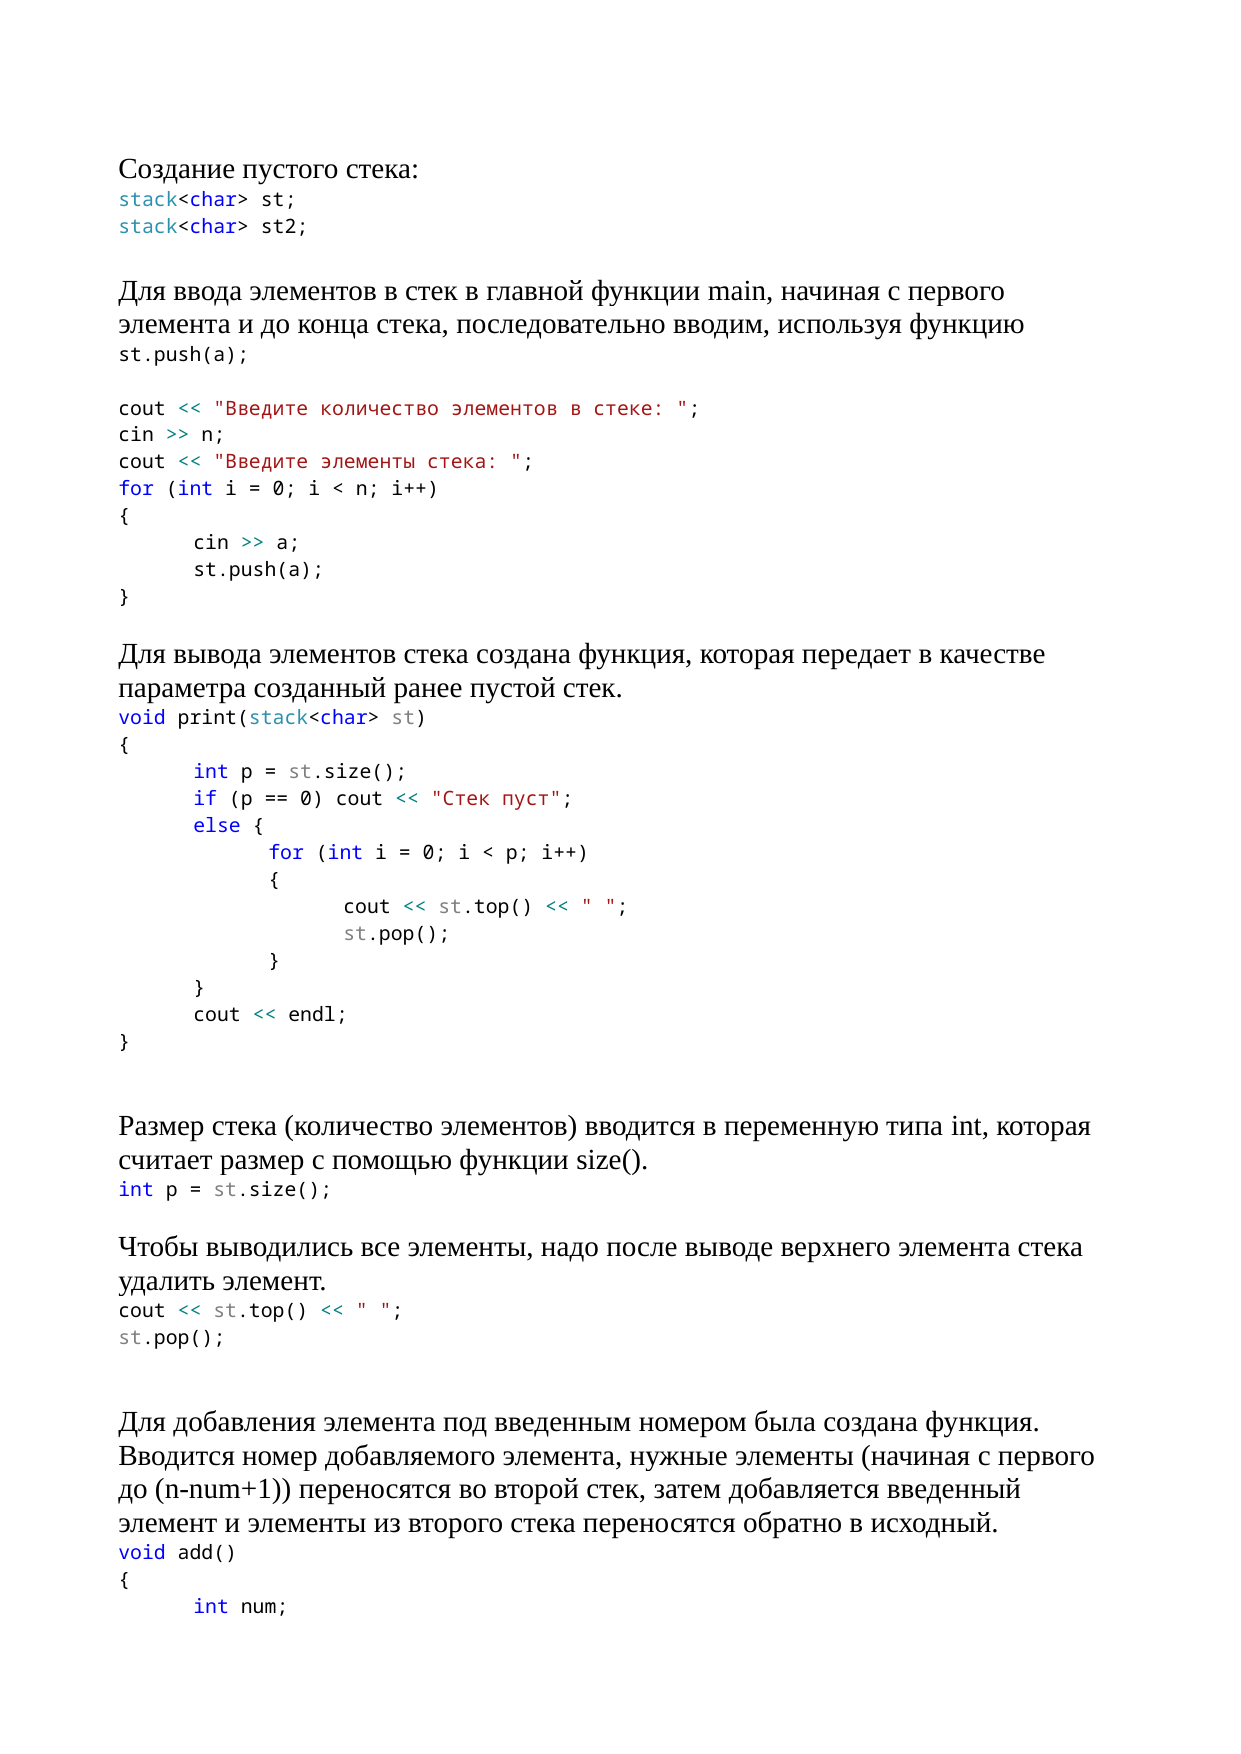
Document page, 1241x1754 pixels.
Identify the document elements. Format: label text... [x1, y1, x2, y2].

text cout << st.top() << " "; [118, 1296, 1122, 1323]
text st.pop(); [118, 1323, 1122, 1350]
text Размер стека (количество элементов) вводится в переменную типа int, которая считает размер с помощью функции size(). [118, 1108, 1122, 1175]
text if (p == 0) cout << "Стек пуст"; [118, 784, 1122, 812]
text Создание пустого стека: [118, 152, 1122, 185]
text void print(stack<char> st) [118, 704, 1122, 731]
text cout << endl; [118, 1000, 1122, 1027]
text cout << st.top() << " "; [118, 892, 1122, 919]
text Для вывода элементов стека создана функция, которая передает в качестве параметра созданный ранее пустой стек. [118, 637, 1122, 704]
text cin >> n; [118, 421, 1122, 448]
text st.pop(); [118, 919, 1122, 946]
text { [118, 731, 1122, 758]
text stack<char> st; [118, 185, 1122, 212]
text Для ввода элементов в стек в главной функции main, начиная с первого элемента и до конца стека, последовательно вводим, используя функцию st.push(a); [118, 273, 1122, 367]
text void add() [118, 1538, 1122, 1566]
text { [118, 502, 1122, 529]
text { [118, 866, 1122, 892]
text } [118, 1027, 1122, 1054]
text int num; [118, 1592, 1122, 1619]
text { [118, 1566, 1122, 1592]
text for (int i = 0; i < p; i++) [118, 838, 1122, 866]
text int p = st.size(); [118, 1175, 1122, 1202]
text st.push(a); [118, 556, 1122, 583]
text } [118, 946, 1122, 973]
text int p = st.size(); [118, 758, 1122, 784]
text for (int i = 0; i < n; i++) [118, 475, 1122, 502]
text else { [118, 812, 1122, 838]
text cout << "Введите количество элементов в стеке: "; [118, 394, 1122, 421]
text Чтобы выводились все элементы, надо после выводе верхнего элемента стека удалить элемент. [118, 1229, 1122, 1296]
text stack<char> st2; [118, 212, 1122, 239]
text } [118, 583, 1122, 609]
text cout << "Введите элементы стека: "; [118, 448, 1122, 475]
text } [118, 973, 1122, 1000]
text cin >> a; [118, 529, 1122, 556]
text Для добавления элемента под введенным номером была создана функция. Вводится номер добавляемого элемента, нужные элементы (начиная с первого до (n-num+1)) переносятся во второй стек, затем добавляется введенный элемент и элементы из второго стека переносятся обратно в исходный. [118, 1404, 1122, 1538]
